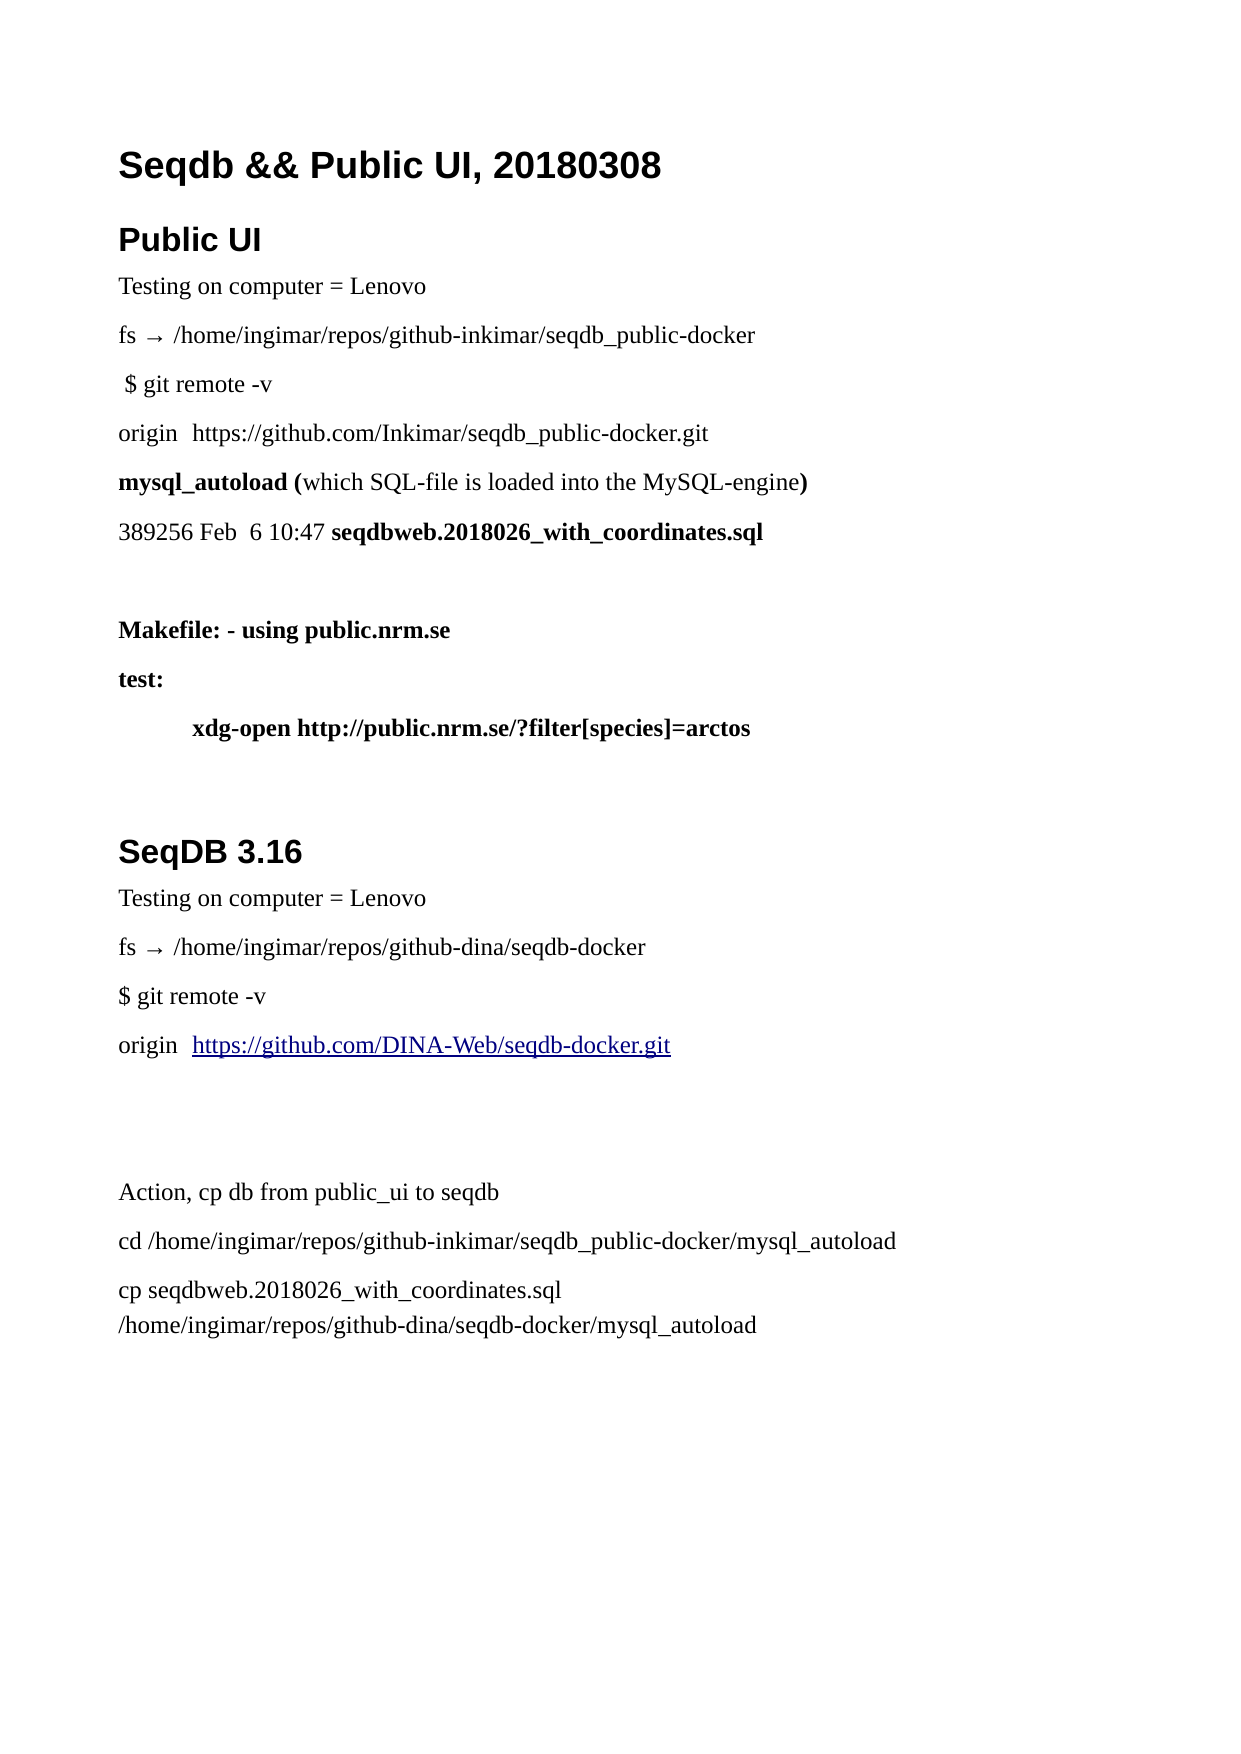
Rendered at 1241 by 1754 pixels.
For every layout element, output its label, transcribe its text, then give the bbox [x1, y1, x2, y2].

text 389256 Feb 6 10:47 seqdbweb.2018026_with_coordinates.sql [118, 517, 1122, 545]
text cp seqdbweb.2018026_with_coordinates.sql /home/ingimar/repos/github-dina/seqdb-docker/mysql_autoload [118, 1275, 1122, 1339]
text test: [118, 664, 1122, 692]
subtitle Public UI [118, 220, 1122, 259]
text Action, cp db from public_ui to seqdb [118, 1177, 1122, 1206]
text $ git remote -v [118, 369, 1122, 398]
text origin https://github.com/DINA-Web/seqdb-docker.git [118, 1030, 1122, 1059]
text cd /home/ingimar/repos/github-inkimar/seqdb_public-docker/mysql_autoload [118, 1226, 1122, 1255]
text Testing on computer = Lenovo [118, 271, 1122, 300]
subtitle SeqDB 3.16 [118, 832, 1122, 870]
text fs → /home/ingimar/repos/github-dina/seqdb-docker [118, 932, 1122, 961]
text fs → /home/ingimar/repos/github-inkimar/seqdb_public-docker [118, 320, 1122, 349]
text xdg-open http://public.nrm.se/?filter[species]=arctos [118, 713, 1122, 742]
subtitle Seqdb && Public UI, 20180308 [118, 143, 1122, 187]
text Testing on computer = Lenovo [118, 883, 1122, 912]
text mysql_autoload (which SQL-file is loaded into the MySQL-engine) [118, 467, 1122, 496]
text $ git remote -v [118, 981, 1122, 1010]
text Makefile: - using public.nrm.se [118, 615, 1122, 643]
text origin https://github.com/Inkimar/seqdb_public-docker.git [118, 418, 1122, 447]
